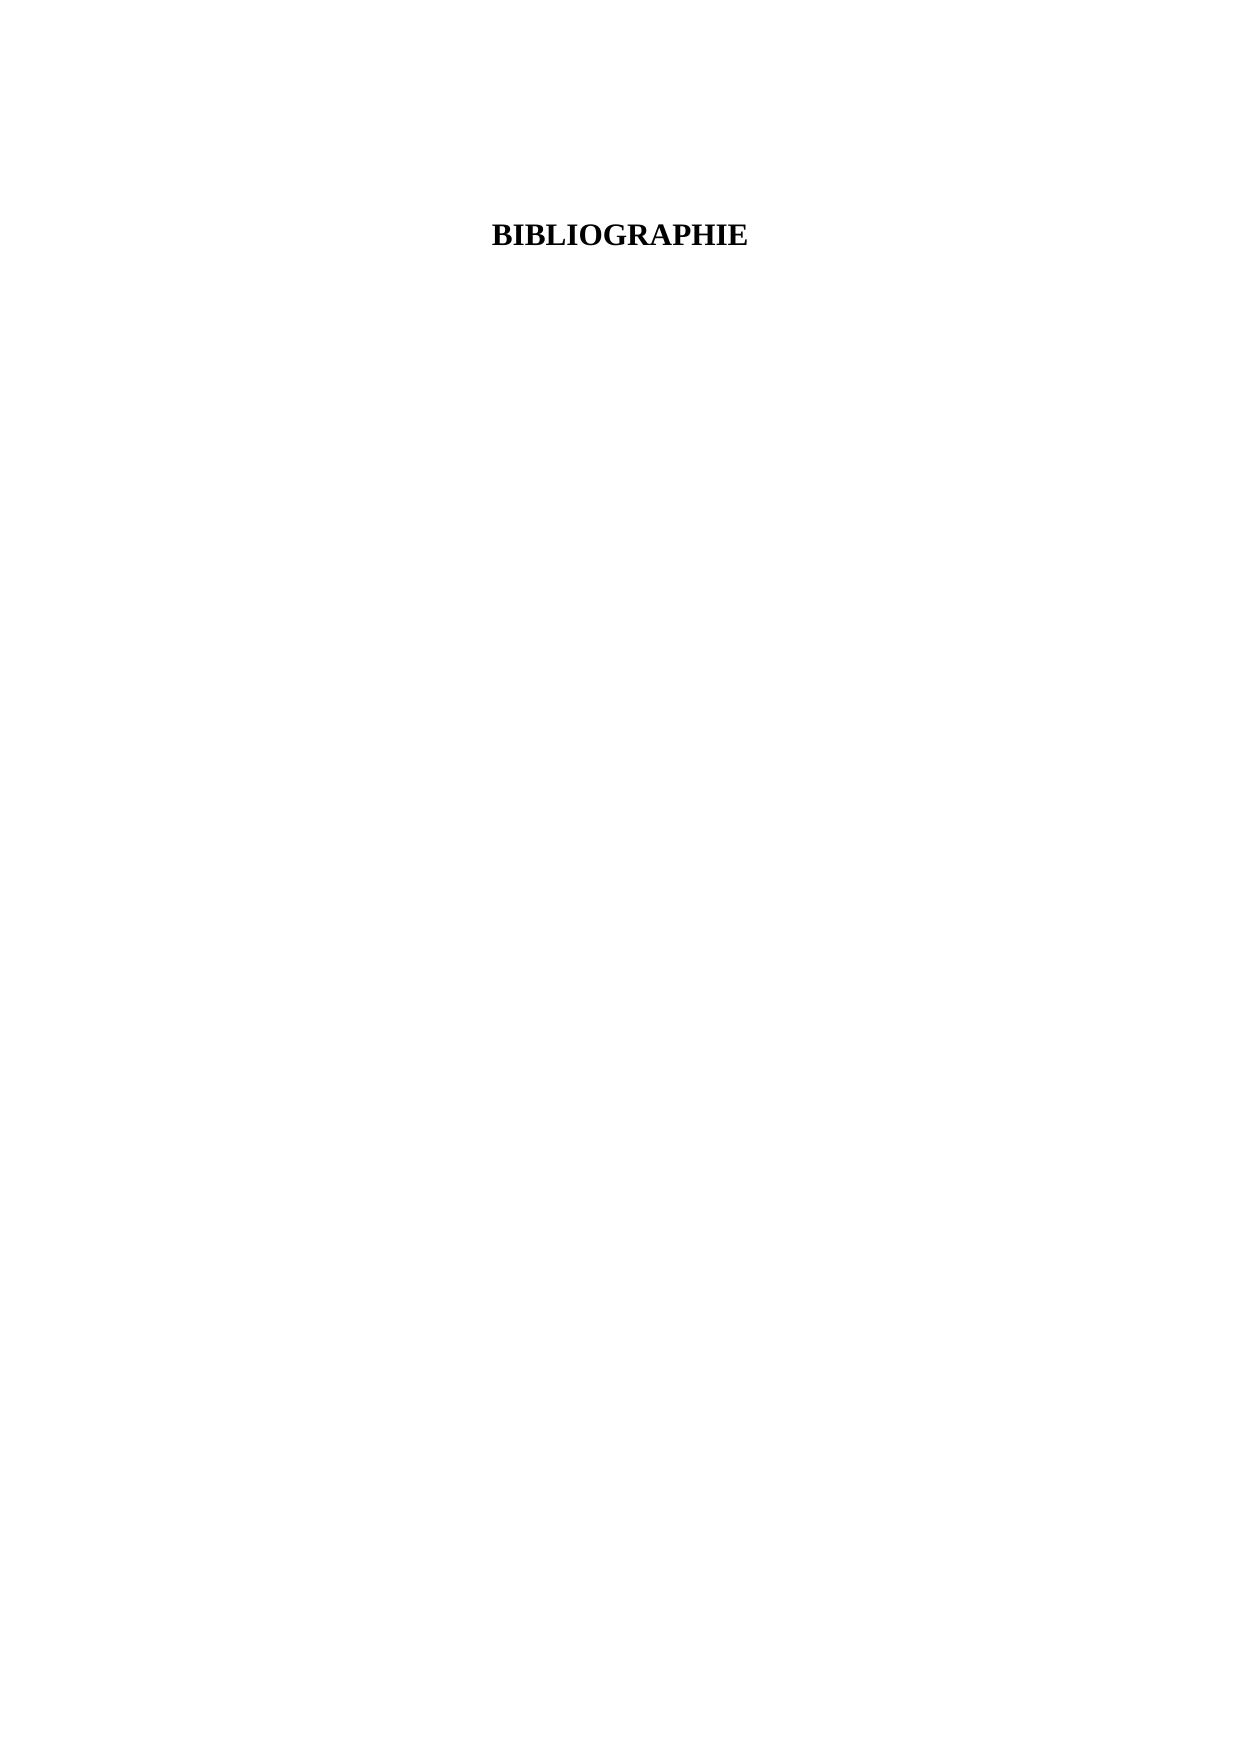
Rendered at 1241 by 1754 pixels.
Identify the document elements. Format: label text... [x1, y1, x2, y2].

text BIBLIOGRAPHIE [118, 216, 1122, 252]
